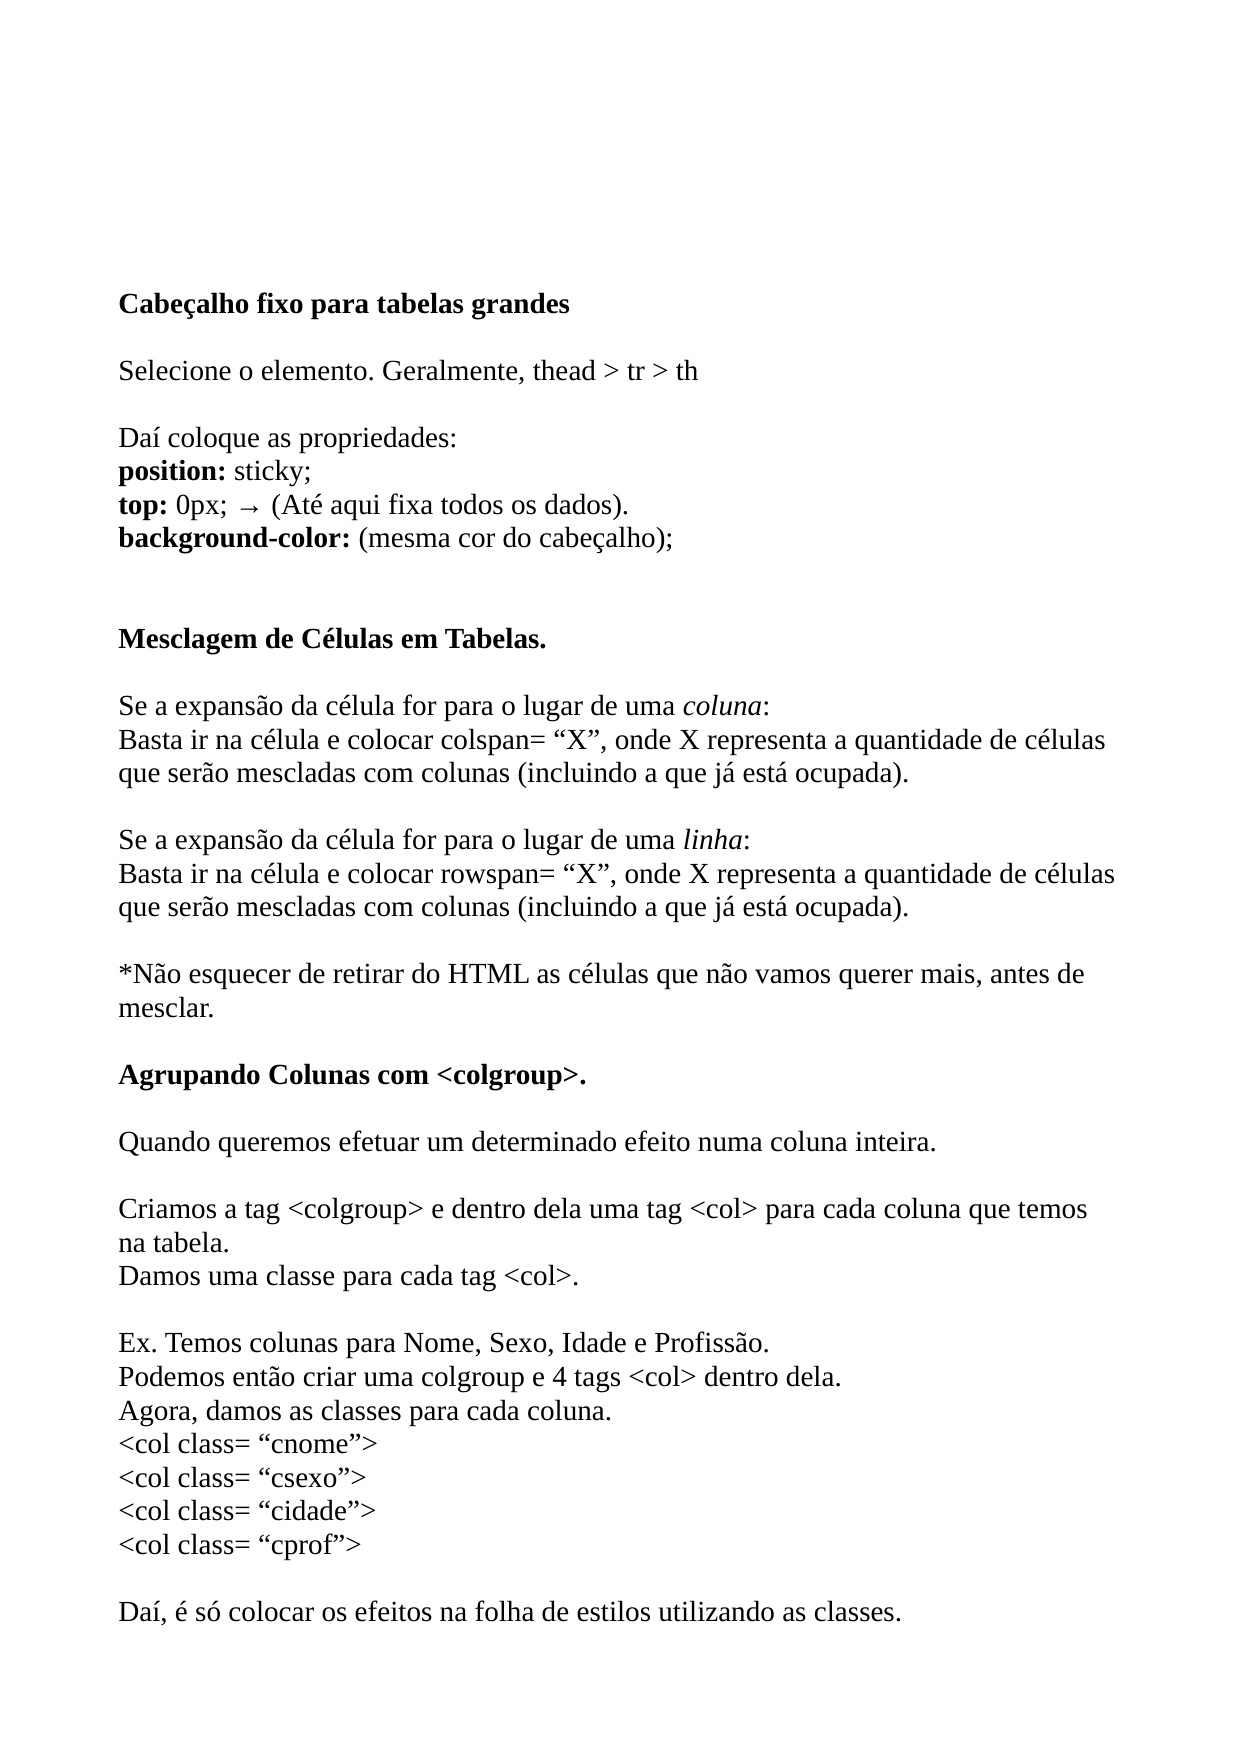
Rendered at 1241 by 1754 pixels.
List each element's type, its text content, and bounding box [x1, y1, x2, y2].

text Criamos a tag <colgroup> e dentro dela uma tag <col> para cada coluna que temos na tabela. [118, 1191, 1122, 1258]
text Podemos então criar uma colgroup e 4 tags <col> dentro dela. [118, 1359, 1122, 1393]
text Agora, damos as classes para cada coluna. [118, 1393, 1122, 1426]
text Daí, é só colocar os efeitos na folha de estilos utilizando as classes. [118, 1594, 1122, 1627]
text Mesclagem de Células em Tabelas. [118, 621, 1122, 655]
text Agrupando Colunas com <colgroup>. [118, 1057, 1122, 1091]
text position: sticky; [118, 453, 1122, 487]
text Daí coloque as propriedades: [118, 420, 1122, 453]
text <col class= “cidade”> [118, 1493, 1122, 1527]
text Ex. Temos colunas para Nome, Sexo, Idade e Profissão. [118, 1326, 1122, 1359]
text *Não esquecer de retirar do HTML as células que não vamos querer mais, antes de mesclar. [118, 957, 1122, 1024]
text Basta ir na célula e colocar colspan= “X”, onde X representa a quantidade de células que serão mescladas com colunas (incluindo a que já está ocupada). [118, 722, 1122, 789]
text Se a expansão da célula for para o lugar de uma coluna: [118, 688, 1122, 722]
text <col class= “csexo”> [118, 1460, 1122, 1493]
text Damos uma classe para cada tag <col>. [118, 1258, 1122, 1292]
text background-color: (mesma cor do cabeçalho); [118, 521, 1122, 554]
text top: 0px; → (Até aqui fixa todos os dados). [118, 487, 1122, 521]
text Quando queremos efetuar um determinado efeito numa coluna inteira. [118, 1124, 1122, 1158]
text <col class= “cprof”> [118, 1527, 1122, 1560]
text Basta ir na célula e colocar rowspan= “X”, onde X representa a quantidade de células que serão mescladas com colunas (incluindo a que já está ocupada). [118, 856, 1122, 923]
text Selecione o elemento. Geralmente, thead > tr > th [118, 353, 1122, 386]
text Cabeçalho fixo para tabelas grandes [118, 286, 1122, 319]
text Se a expansão da célula for para o lugar de uma linha: [118, 822, 1122, 856]
text <col class= “cnome”> [118, 1426, 1122, 1460]
